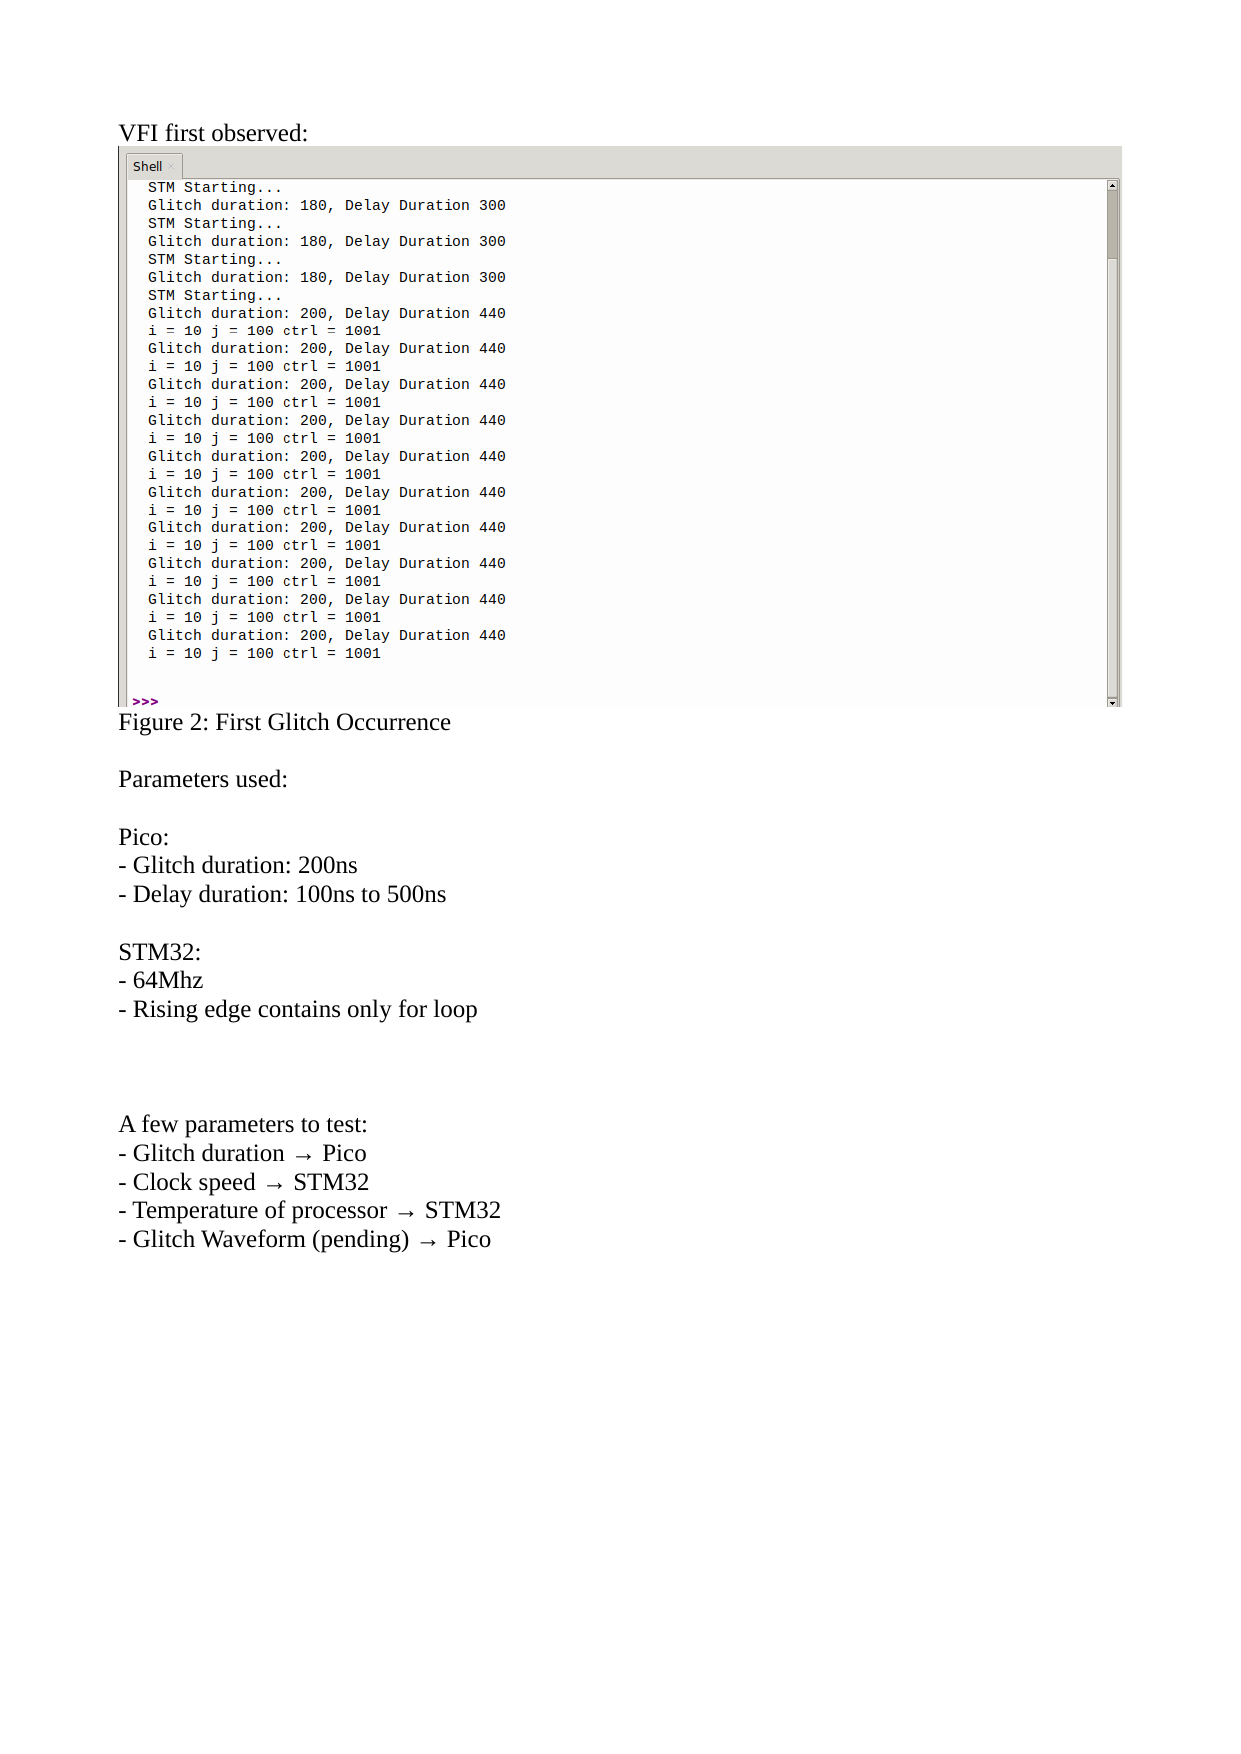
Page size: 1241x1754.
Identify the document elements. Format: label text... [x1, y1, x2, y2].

text - Temperature of processor → STM32 [118, 1196, 1122, 1224]
text - Delay duration: 100ns to 500ns [118, 879, 1122, 908]
text Parameters used: [118, 764, 1122, 793]
text STM32: - 64Mhz [118, 937, 1122, 994]
text - Glitch Waveform (pending) → Pico [118, 1224, 1122, 1253]
picture [118, 146, 1123, 707]
text Figure 2: First Glitch Occurrence [118, 707, 1122, 736]
text VFI first observed: [118, 118, 1122, 146]
text A few parameters to test: - Glitch duration → Pico [118, 1109, 1122, 1167]
text - Clock speed → STM32 [118, 1167, 1122, 1196]
text Pico: - Glitch duration: 200ns [118, 822, 1122, 879]
text - Rising edge contains only for loop [118, 994, 1122, 1023]
